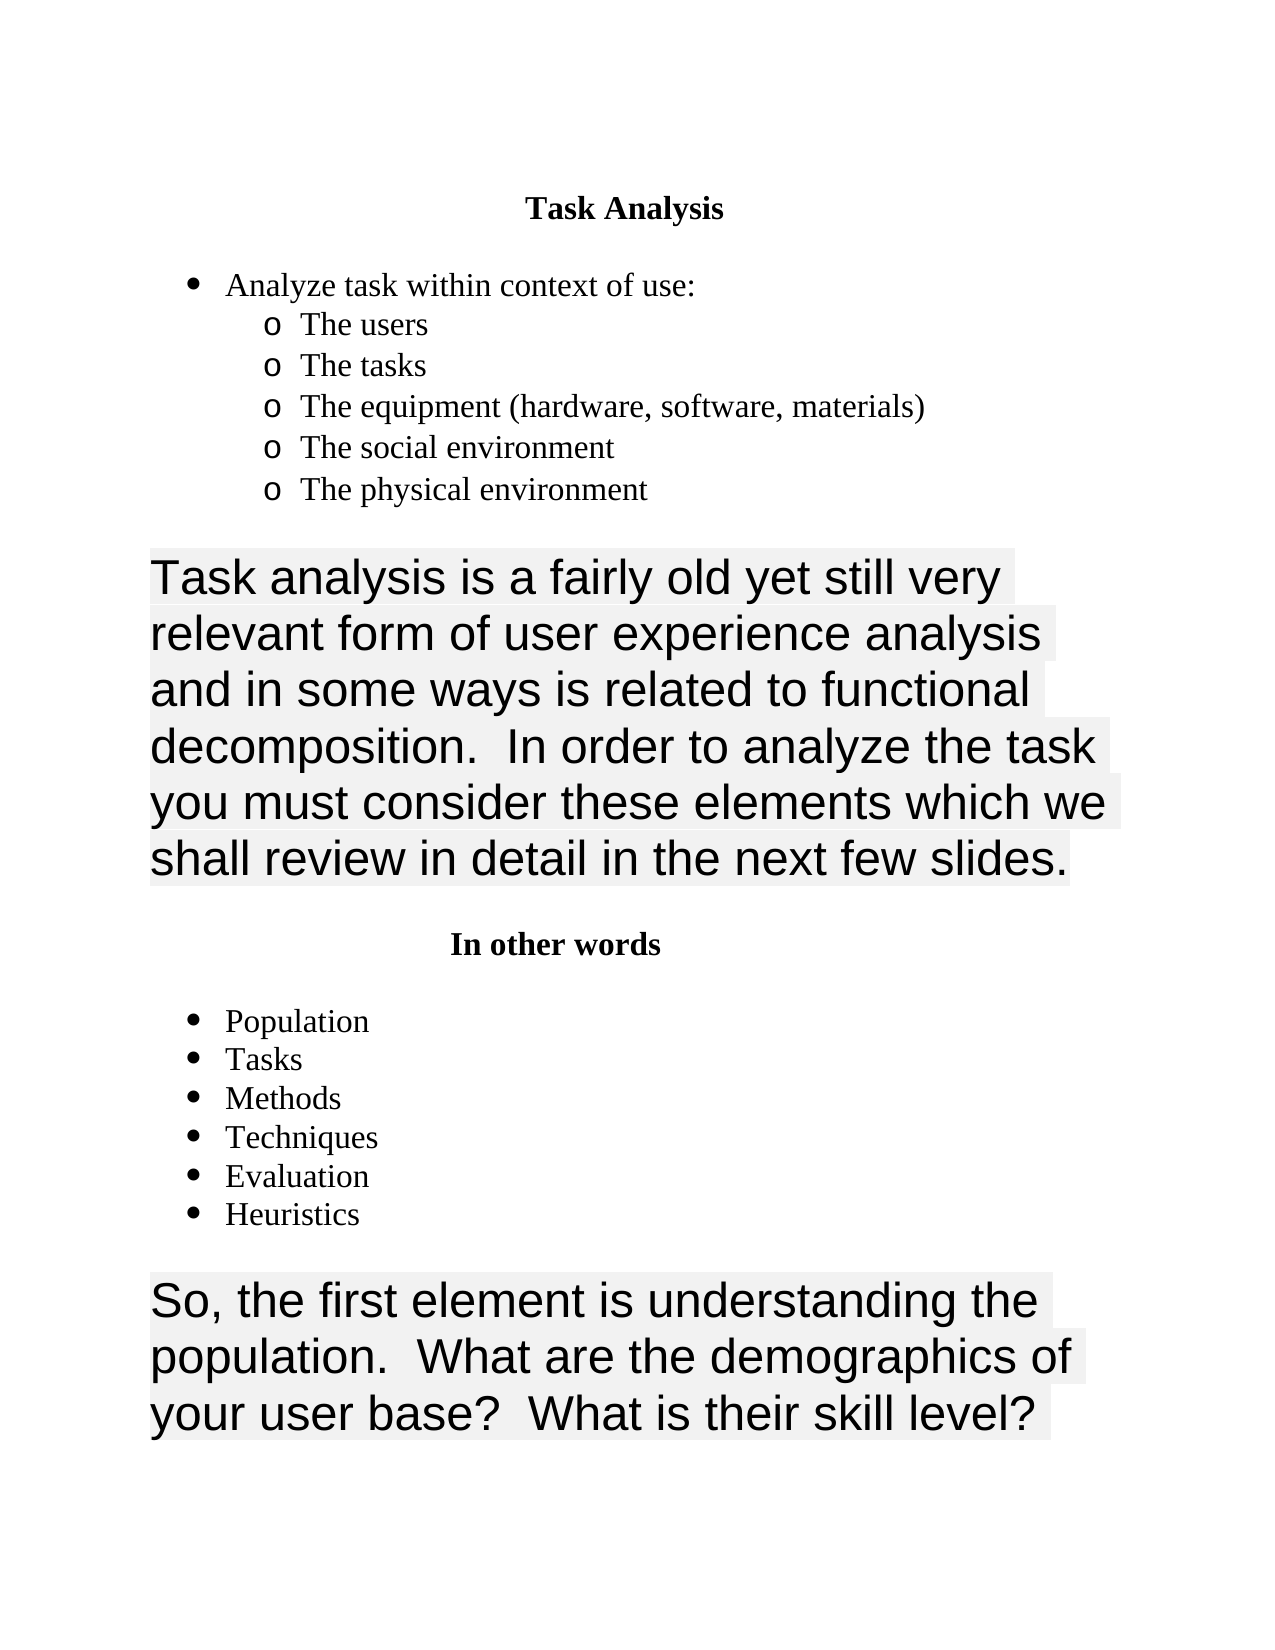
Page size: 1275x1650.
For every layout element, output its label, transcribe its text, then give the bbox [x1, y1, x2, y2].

list Analyze task within context of use: [187, 265, 1125, 304]
text So, the first element is understanding the population. What are the demographics of your user base? What is their skill level? [150, 1272, 1125, 1440]
list The users [262, 304, 1125, 345]
list Heuristics [187, 1194, 1125, 1233]
text Task Analysis [450, 188, 1125, 227]
text In other words [375, 924, 1125, 962]
list Methods [187, 1078, 1125, 1117]
list The social environment [262, 427, 1125, 469]
list The physical environment [262, 469, 1125, 510]
text Task analysis is a fairly old yet still very relevant form of user experience analysis and in some ways is related to functional decomposition. In order to analyze the task you must consider these elements which we shall review in detail in the next few slides. [150, 548, 1125, 886]
list Tasks [187, 1039, 1125, 1078]
list The tasks [262, 345, 1125, 386]
list Population [187, 1001, 1125, 1039]
list The equipment (hardware, software, materials) [262, 386, 1125, 427]
list Techniques [187, 1117, 1125, 1156]
list Evaluation [187, 1156, 1125, 1194]
